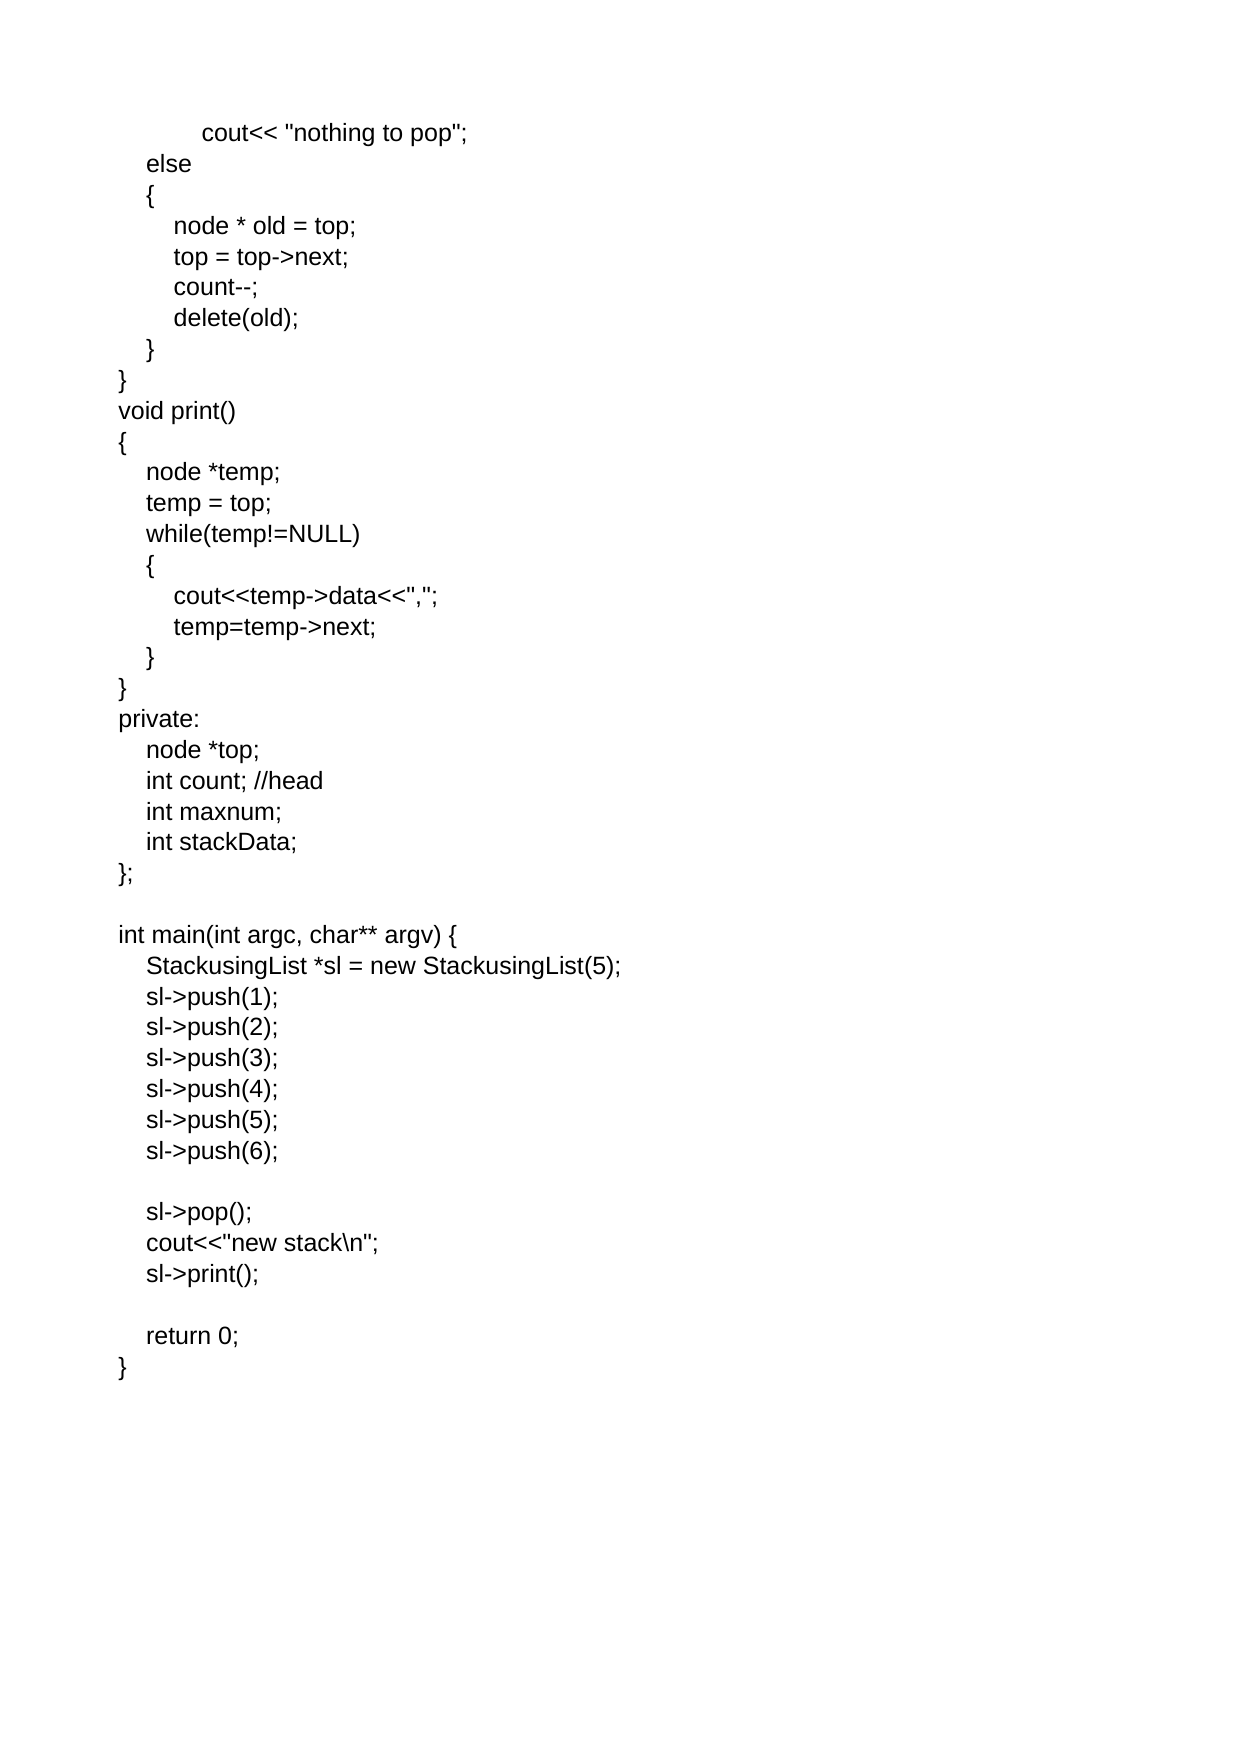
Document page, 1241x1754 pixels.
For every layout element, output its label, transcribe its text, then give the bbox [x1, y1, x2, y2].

text int maxnum; [118, 796, 1122, 825]
text }; [118, 858, 1122, 887]
text private: [118, 704, 1122, 733]
text sl->pop(); [118, 1197, 1122, 1226]
text int main(int argc, char** argv) { [118, 920, 1122, 948]
text node *temp; [118, 457, 1122, 486]
text } [118, 334, 1122, 363]
text int stackData; [118, 827, 1122, 856]
text sl->push(3); [118, 1043, 1122, 1072]
text } [118, 673, 1122, 702]
text sl->push(4); [118, 1074, 1122, 1103]
text delete(old); [118, 303, 1122, 332]
text temp = top; [118, 488, 1122, 517]
text node *top; [118, 735, 1122, 763]
text else [118, 149, 1122, 178]
text sl->push(2); [118, 1012, 1122, 1041]
text while(temp!=NULL) [118, 519, 1122, 548]
text { [118, 550, 1122, 578]
text } [118, 1351, 1122, 1380]
text } [118, 365, 1122, 393]
text StackusingList *sl = new StackusingList(5); [118, 951, 1122, 979]
text sl->push(1); [118, 981, 1122, 1010]
text cout<<temp->data<<","; [118, 581, 1122, 609]
text sl->print(); [118, 1259, 1122, 1288]
text cout<< "nothing to pop"; [118, 118, 1122, 147]
text return 0; [118, 1321, 1122, 1349]
text sl->push(5); [118, 1105, 1122, 1133]
text cout<<"new stack\n"; [118, 1228, 1122, 1257]
text { [118, 426, 1122, 455]
text sl->push(6); [118, 1136, 1122, 1164]
text temp=temp->next; [118, 611, 1122, 640]
text count--; [118, 272, 1122, 301]
text int count; //head [118, 766, 1122, 794]
text { [118, 180, 1122, 208]
text top = top->next; [118, 241, 1122, 270]
text void print() [118, 396, 1122, 424]
text node * old = top; [118, 211, 1122, 239]
text } [118, 642, 1122, 671]
